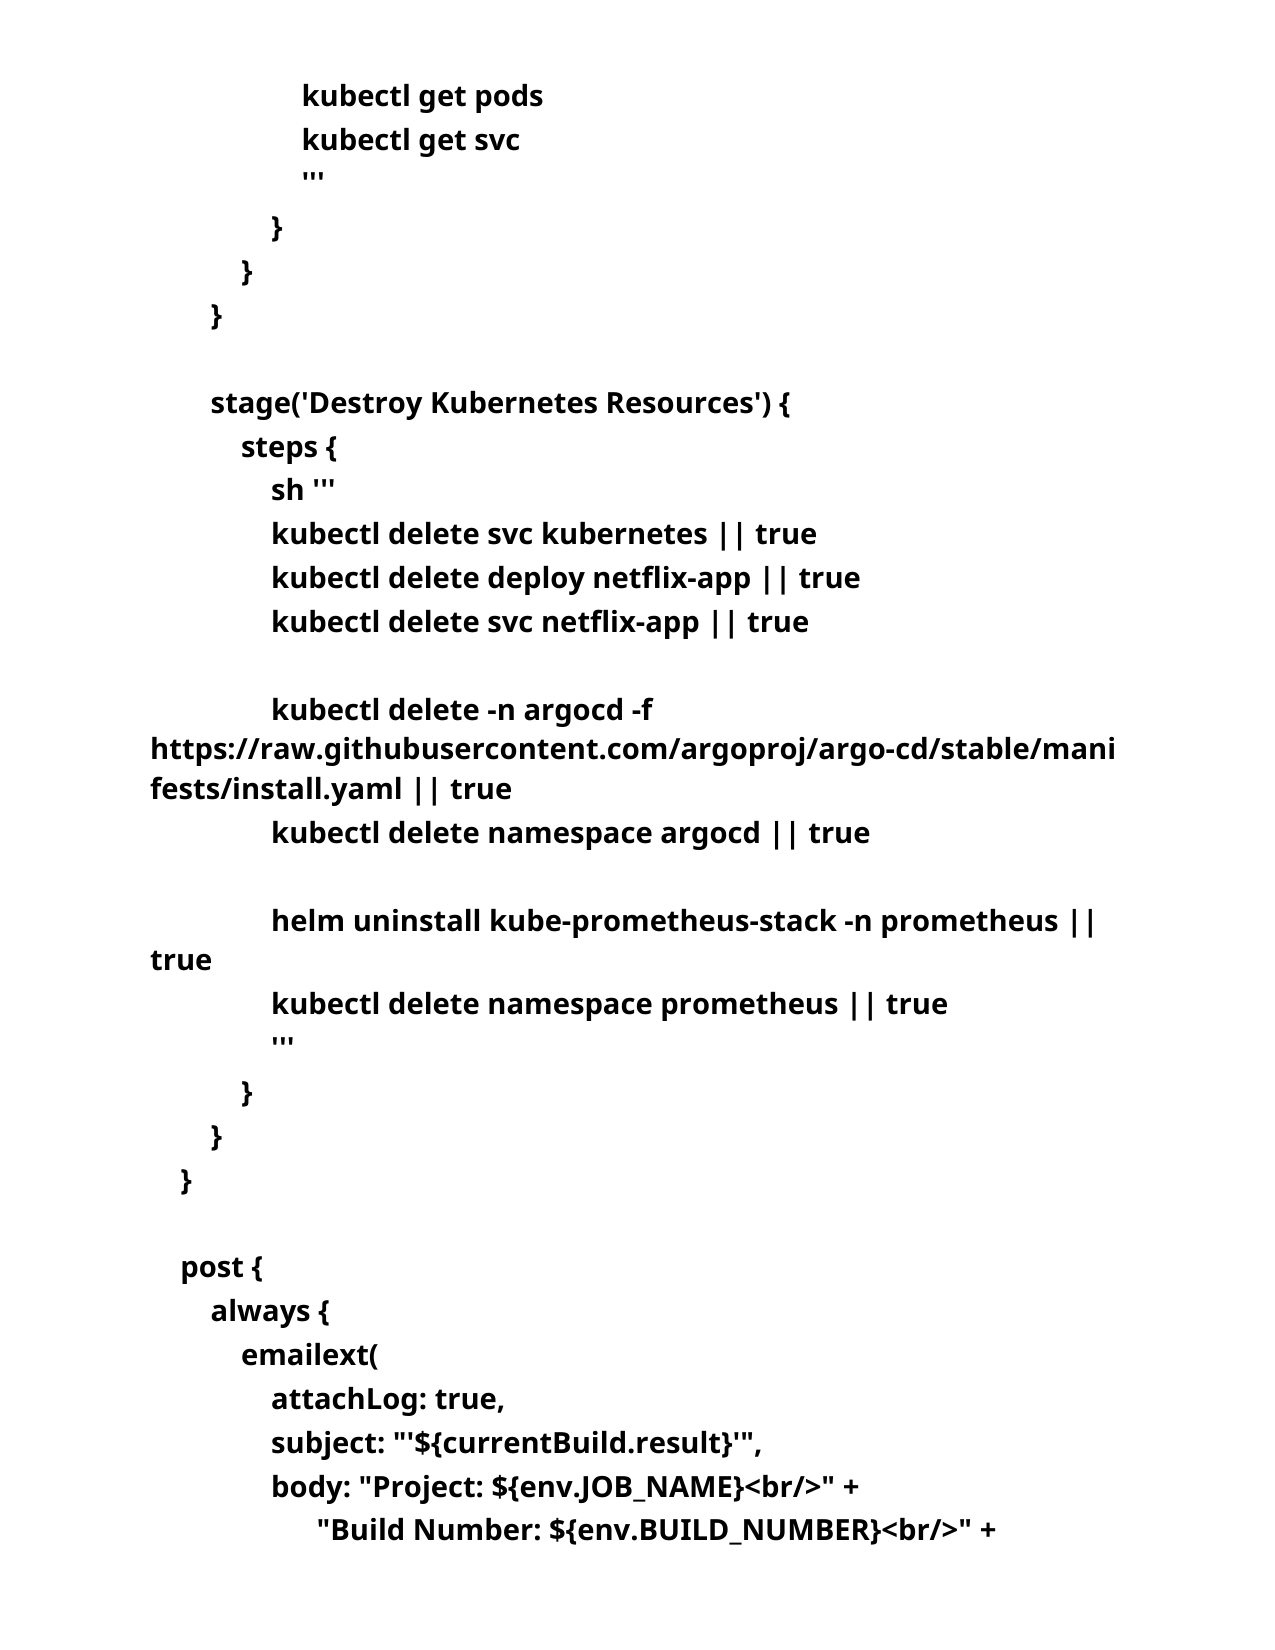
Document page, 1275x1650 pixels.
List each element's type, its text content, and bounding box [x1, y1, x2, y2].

text kubectl get svc [150, 119, 1125, 158]
text steps { [150, 426, 1125, 466]
text "Build Number: ${env.BUILD_NUMBER}<br/>" + [150, 1510, 1125, 1549]
text } [150, 294, 1125, 334]
text kubectl delete deploy netflix-app || true [150, 557, 1125, 597]
text emailext( [150, 1334, 1125, 1374]
text } [150, 1115, 1125, 1155]
text kubectl delete namespace argocd || true [150, 812, 1125, 852]
text attachLog: true, [150, 1378, 1125, 1418]
text stage('Destroy Kubernetes Resources') { [150, 382, 1125, 422]
text } [150, 1159, 1125, 1198]
text kubectl delete -n argocd -f https://raw.githubusercontent.com/argoproj/argo-cd/stable/manifests/install.yaml || true [150, 689, 1125, 808]
text ''' [150, 1027, 1125, 1067]
text kubectl get pods [150, 75, 1125, 115]
text subject: "'${currentBuild.result}'", [150, 1422, 1125, 1462]
text always { [150, 1290, 1125, 1330]
text helm uninstall kube-prometheus-stack -n prometheus || true [150, 900, 1125, 979]
text kubectl delete svc kubernetes || true [150, 513, 1125, 553]
text } [150, 207, 1125, 246]
text sh ''' [150, 470, 1125, 509]
text body: "Project: ${env.JOB_NAME}<br/>" + [150, 1466, 1125, 1506]
text kubectl delete svc netflix-app || true [150, 601, 1125, 641]
text } [150, 1071, 1125, 1111]
text } [150, 250, 1125, 290]
text kubectl delete namespace prometheus || true [150, 983, 1125, 1023]
text ''' [150, 163, 1125, 202]
text post { [150, 1247, 1125, 1286]
